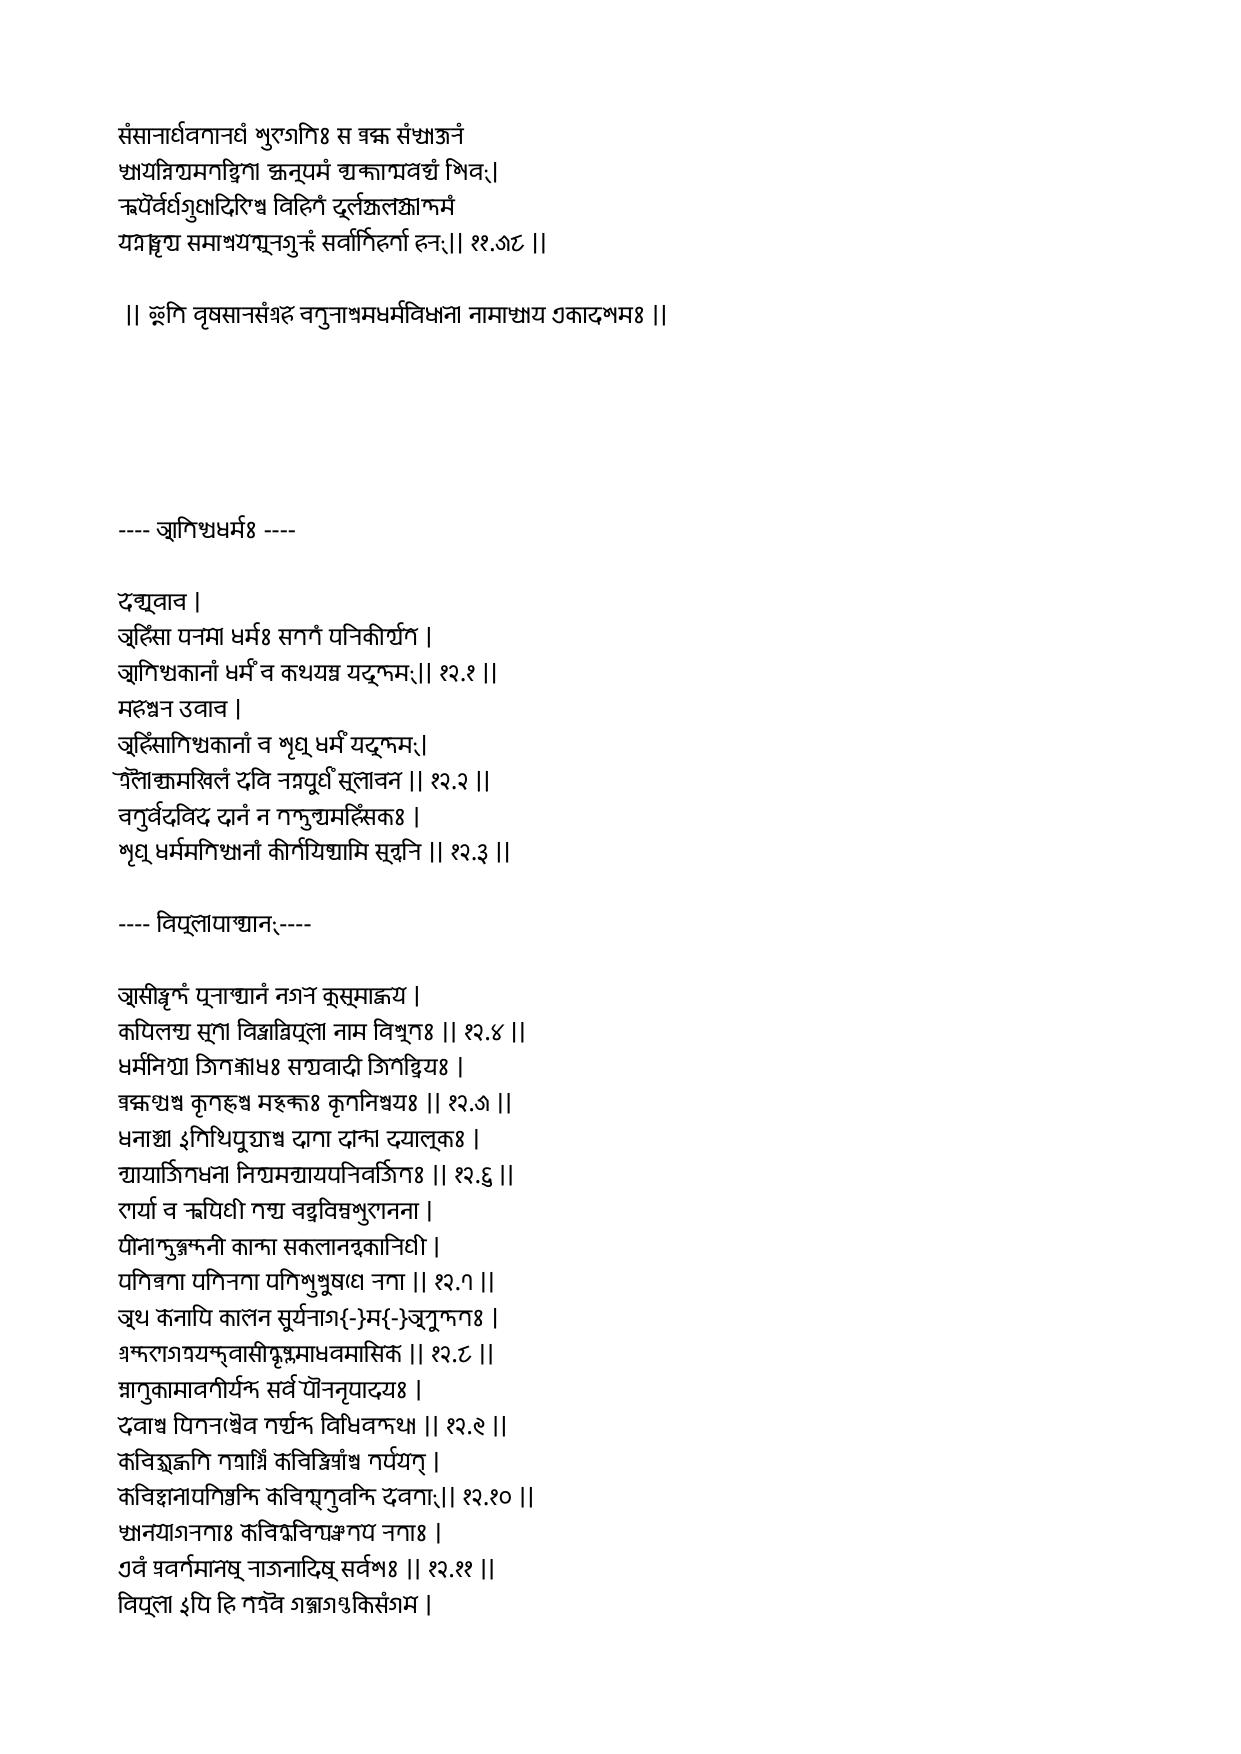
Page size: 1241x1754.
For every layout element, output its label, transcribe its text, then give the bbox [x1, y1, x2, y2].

text 𑐥𑐷𑐣𑑀𑐟𑑂𑐟𑐸𑐒𑑂𑐐𑐳𑑂𑐟𑐣𑐷 𑐎𑐵𑐣𑑂𑐟𑐵 𑐳𑐎𑐮𑐵𑐣𑐣𑑂𑐡𑐎𑐵𑐬𑐶𑐞𑐷 𑑋 [118, 1229, 1122, 1265]
text 𑐳𑑄𑐳𑐵𑐬𑐵𑐬𑑂𑐞𑐰𑐟𑐵𑐬𑐞𑑄 𑐱𑐸𑐨𑐐𑐟𑐶𑑅 𑐳 𑐧𑑂𑐬𑐴𑑂𑐩 𑐳𑑄𑐢𑑂𑐫𑐵𑐎𑑂𑐲𑐬𑑄 [118, 118, 1122, 154]
text 𑐢𑐬𑑂𑐩𑐣𑐶𑐟𑑂𑐫𑑀 𑐖𑐶𑐟𑐎𑑂𑐬𑑀𑐢𑑅 𑐳𑐟𑑂𑐫𑐰𑐵𑐡𑐷 𑐖𑐶𑐟𑐾𑐣𑑂𑐡𑑂𑐬𑐶𑐫𑑅 𑑋 [118, 1050, 1122, 1086]
text 𑐎𑐾𑐔𑐶𑐖𑑂𑐖𑐸𑐴𑑂𑐰𑐟𑐶 𑐟𑐟𑑂𑐬𑐵𑐐𑑂𑐣𑐶𑑄 𑐎𑐾𑐔𑐶𑐡𑑂𑐰𑐶𑐥𑑂𑐬𑐵𑑄𑐱𑑂𑐔 𑐟𑐬𑑂𑐥𑐫𑐾𑐟𑑂 𑑋 [118, 1444, 1122, 1480]
text 𑐡𑐾𑐰𑑂𑐫𑐸𑐰𑐵𑐔 𑑋 [118, 584, 1122, 620]
text 𑐨𑐵𑐬𑑂𑐫𑐵 𑐔 𑐬𑐹𑐥𑐶𑐞𑐷 𑐟𑐳𑑂𑐫 𑐔𑐣𑑂𑐡𑑂𑐬𑐧𑐶𑐩𑑂𑐧𑐱𑐸𑐨𑐵𑐣𑐣𑐵 𑑋 [118, 1193, 1122, 1229]
text 𑐢𑐣𑐵𑐝𑑂𑐫𑑀 𑑇𑐟𑐶𑐠𑐶𑐥𑐹𑐖𑑂𑐫𑐱𑑂𑐔 𑐡𑐵𑐟𑐵 𑐡𑐵𑐣𑑂𑐟𑑀 𑐡𑐫𑐵𑐮𑐸𑐎𑑅 𑑋 [118, 1121, 1122, 1157]
text 𑐐𑑂𑐬𑐳𑑂𑐟𑐨𑐵𑐐𑐟𑑂𑐬𑐫𑐳𑑂𑐟𑑂𑐰𑐵𑐳𑐷𑐟𑑂𑐎𑐺𑐲𑑂𑐞𑐩𑐵𑐢𑐰𑐩𑐵𑐳𑐶𑐎𑐾 𑑋𑑋 𑑑𑑒.𑑘 𑑋𑑋 [118, 1336, 1122, 1372]
text 𑐔𑐟𑐸𑐬𑑂𑐰𑐾𑐡𑐰𑐶𑐡𑐾 𑐡𑐵𑐣𑑄 𑐣 𑐟𑐟𑑂𑐟𑐸𑐮𑑂𑐫𑐩𑐴𑐶𑑄𑐳𑐎𑑅 𑑋 [118, 799, 1122, 835]
text 𑐁𑐳𑐷𑐡𑑂𑐰𑐺𑐟𑑂𑐟𑑄 𑐥𑐸𑐬𑐵𑐏𑑂𑐫𑐵𑐣𑑄 𑐣𑐐𑐬𑐾 𑐎𑐸𑐳𑐸𑐩𑐵𑐴𑑂𑐰𑐫𑐾 𑑋 [118, 978, 1122, 1014]
text 𑐎𑐾𑐔𑐶𑐡𑑂𑐡𑐵𑐣𑑀𑐥𑐟𑐶𑐲𑑂𑐛𑐣𑑂𑐟𑐶 𑐎𑐾𑐔𑐶𑐟𑑂𑐳𑑂𑐟𑐸𑐰𑐣𑑂𑐟𑐶 𑐡𑐾𑐰𑐟𑐵𑑈𑑋𑑋 𑑑𑑒.𑑑𑑐 𑑋𑑋 [118, 1480, 1122, 1516]
text 𑐊𑐰𑑄 𑐥𑑂𑐬𑐰𑐬𑑂𑐟𑐩𑐵𑐣𑐾𑐲𑐸 𑐬𑐵𑐖𑐣𑐵𑐡𑐶𑐲𑐸 𑐳𑐬𑑂𑐰𑐱𑑅 𑑋𑑋 𑑑𑑒.𑑑𑑑 𑑋𑑋 [118, 1551, 1122, 1587]
text 𑐢𑑂𑐫𑐵𑐣𑐫𑑀𑐐𑐬𑐟𑐵𑑅 𑐎𑐾𑐔𑐶𑐟𑑂𑐎𑐾𑐔𑐶𑐟𑑂𑐥𑐘𑑂𑐔𑐟𑐥𑐾 𑐬𑐟𑐵𑑅 𑑋 [118, 1516, 1122, 1551]
text 𑐫𑐟𑑂𑐣𑑀𑐡𑑂𑐢𑐺𑐟𑑂𑐫 𑐳𑐩𑐵𑐱𑑂𑐬𑐫𑐾𑐟𑑂𑐳𑐸𑐬𑐐𑐸𑐬𑐸𑑄 𑐳𑐬𑑂𑐰𑐵𑐬𑑂𑐟𑐶𑐴𑐬𑑂𑐟𑐵 𑐴𑐬𑑈𑑋𑑋 𑑑𑑑.𑑕𑑘 𑑋𑑋 [118, 226, 1122, 261]
text 𑐣𑑂𑐫𑐵𑐫𑐵𑐬𑑂𑐖𑐶𑐟𑐢𑐣𑑀 𑐣𑐶𑐟𑑂𑐫𑐩𑐣𑑂𑐫𑐵𑐫𑐥𑐬𑐶𑐰𑐬𑑂𑐖𑐶𑐟𑑅 𑑋𑑋 𑑑𑑒.𑑖 𑑋𑑋 [118, 1157, 1122, 1193]
text 𑐟𑑂𑐬𑐿𑐮𑑀𑐎𑑂𑐫𑐩𑐏𑐶𑐮𑑄 𑐡𑐾𑐰𑐶 𑐬𑐟𑑂𑐣𑐥𑐹𑐬𑑂𑐞𑑄 𑐳𑐸𑐮𑑀𑐔𑐣𑐾 𑑋𑑋 𑑑𑑒.𑑒 𑑋𑑋 [118, 763, 1122, 799]
text 𑐎𑐥𑐶𑐮𑐳𑑂𑐫 𑐳𑐸𑐟𑑀 𑐰𑐶𑐡𑑂𑐰𑐵𑐣𑑂𑐰𑐶𑐥𑐸𑐮𑑀 𑐣𑐵𑐩 𑐰𑐶𑐱𑑂𑐬𑐸𑐟𑑅 𑑋𑑋 𑑑𑑒.𑑔 𑑋𑑋 [118, 1014, 1122, 1050]
text 𑐬𑐹𑐥𑐿𑐬𑑂𑐰𑐬𑑂𑐞𑐐𑐸𑐞𑐵𑐡𑐶𑐨𑐶𑐱𑑂𑐔 𑐰𑐶𑐴𑐶𑐟𑑄 𑐡𑐸𑐬𑑂𑐮𑐎𑑂𑐲𑑂𑐫𑐮𑐎𑑂𑐲𑑂𑐫𑑀𑐟𑑂𑐟𑐩𑑄 [118, 190, 1122, 226]
text ---- 𑐰𑐶𑐥𑐸𑐮𑑀𑐥𑐵𑐏𑑂𑐫𑐵𑐣𑑈---- [118, 906, 1122, 942]
text 𑐁𑐟𑐶𑐠𑑂𑐫𑐎𑐵𑐣𑐵𑑄 𑐢𑐬𑑂𑐩𑑄 𑐔 𑐎𑐠𑐫𑐳𑑂𑐰 𑐫𑐡𑐸𑐟𑑂𑐟𑐩𑑈𑑋𑑋 𑑑𑑒.𑑑 𑑋𑑋 [118, 656, 1122, 691]
text ---- 𑐁𑐟𑐶𑐠𑑂𑐫𑐢𑐬𑑂𑐩𑑅 ---- [118, 512, 1122, 548]
text 𑐢𑑂𑐫𑐵𑐫𑐾𑐣𑑂𑐣𑐶𑐟𑑂𑐫𑐩𑐟𑐣𑑂𑐡𑑂𑐬𑐶𑐟𑑀 𑐴𑑂𑐫𑐣𑐸𑐥𑐩𑑄 𑐰𑑂𑐫𑐎𑑂𑐟𑐵𑐟𑑂𑐩𑐰𑐾𑐡𑑂𑐫𑑄 𑐱𑐶𑐰𑑈𑑋 [118, 154, 1122, 190]
text 𑐡𑐾𑐰𑐵𑐱𑑂𑐔 𑐥𑐶𑐟𑐬𑐱𑑂𑐔𑐿𑐰 𑐟𑐬𑑂𑐥𑑂𑐫𑐣𑑂𑐟𑐾 𑐰𑐶𑐢𑐶𑐰𑐟𑑂𑐟𑐠𑐵 𑑋𑑋 𑑑𑑒.𑑙 𑑋𑑋 [118, 1408, 1122, 1444]
text 𑐀𑐴𑐶𑑄𑐳𑐵 𑐥𑐬𑐩𑑀 𑐢𑐬𑑂𑐩𑑅 𑐳𑐟𑐟𑑄 𑐥𑐬𑐶𑐎𑐷𑐬𑑂𑐟𑑂𑐫𑐟𑐾 𑑋 [118, 620, 1122, 656]
text 𑐰𑐶𑐥𑐸𑐮𑑀 𑑇𑐥𑐶 𑐴𑐶 𑐟𑐟𑑂𑐬𑐿𑐰 𑐐𑐒𑑂𑐐𑐵𑐐𑐞𑑂𑐜𑐎𑐶𑐳𑑄𑐐𑐩𑐾 𑑋 [118, 1587, 1122, 1623]
text 𑑋𑑋 𑐂𑐟𑐶 𑐰𑐺𑐲𑐳𑐵𑐬𑐳𑑄𑐐𑑂𑐬𑐴𑐾 𑐔𑐟𑐸𑐬𑐵𑐱𑑂𑐬𑐩𑐢𑐬𑑂𑐩𑐰𑐶𑐢𑐵𑐣𑑀 𑐣𑐵𑐩𑐵𑐢𑑂𑐫𑐵𑐫 𑐊𑐎𑐵𑐡𑐱𑐩𑑅 𑑋𑑋 [118, 297, 1122, 333]
text 𑐀𑐠 𑐎𑐾𑐣𑐵𑐥𑐶 𑐎𑐵𑐮𑐾𑐣 𑐳𑐹𑐬𑑂𑐫𑐬𑐵𑐐{-}𑐩{-}𑐀𑐨𑐹𑐟𑑂𑐟𑐟𑑅 𑑋 [118, 1301, 1122, 1336]
text 𑐱𑐺𑐞𑐸 𑐢𑐬𑑂𑐩𑐩𑐟𑐶𑐠𑑂𑐫𑐵𑐣𑐵𑑄 𑐎𑐷𑐬𑑂𑐟𑐫𑐶𑐲𑑂𑐫𑐵𑐩𑐶 𑐳𑐸𑐣𑑂𑐡𑐬𑐶 𑑋𑑋 𑑑𑑒.𑑓 𑑋𑑋 [118, 835, 1122, 871]
text 𑐥𑐟𑐶𑐰𑑂𑐬𑐟𑐵 𑐥𑐟𑐶𑐬𑐟𑐵 𑐥𑐟𑐶𑐱𑐸𑐱𑑂𑐬𑐹𑐲𑐞𑐾 𑐬𑐟𑐵 𑑋𑑋 𑑑𑑒.𑑗 𑑋𑑋 [118, 1265, 1122, 1301]
text 𑐀𑐴𑐶𑑄𑐳𑐵𑐟𑐶𑐠𑑂𑐫𑐎𑐵𑐣𑐵𑑄 𑐔 𑐱𑐺𑐞𑐸 𑐢𑐬𑑂𑐩𑑄 𑐫𑐡𑐸𑐟𑑂𑐟𑐩𑑈𑑋 [118, 727, 1122, 763]
text 𑐧𑑂𑐬𑐴𑑂𑐩𑐞𑑂𑐫𑐱𑑂𑐔 𑐎𑐺𑐟𑐖𑑂𑐘𑐱𑑂𑐔 𑐩𑐡𑑂𑐨𑐎𑑂𑐟𑑅 𑐎𑐺𑐟𑐣𑐶𑐱𑑂𑐔𑐫𑑅 𑑋𑑋 𑑑𑑒.𑑕 𑑋𑑋 [118, 1086, 1122, 1121]
text 𑐩𑐴𑐾𑐱𑑂𑐰𑐬 𑐄𑐰𑐵𑐔 𑑋 [118, 691, 1122, 727]
text 𑐳𑑂𑐣𑐵𑐟𑐸𑐎𑐵𑐩𑐵𑐰𑐟𑐷𑐬𑑂𑐫𑐣𑑂𑐟𑐾 𑐳𑐬𑑂𑐰𑐾 𑐥𑑁𑐬𑐣𑐺𑐥𑐵𑐡𑐫𑑅 𑑋 [118, 1372, 1122, 1408]
